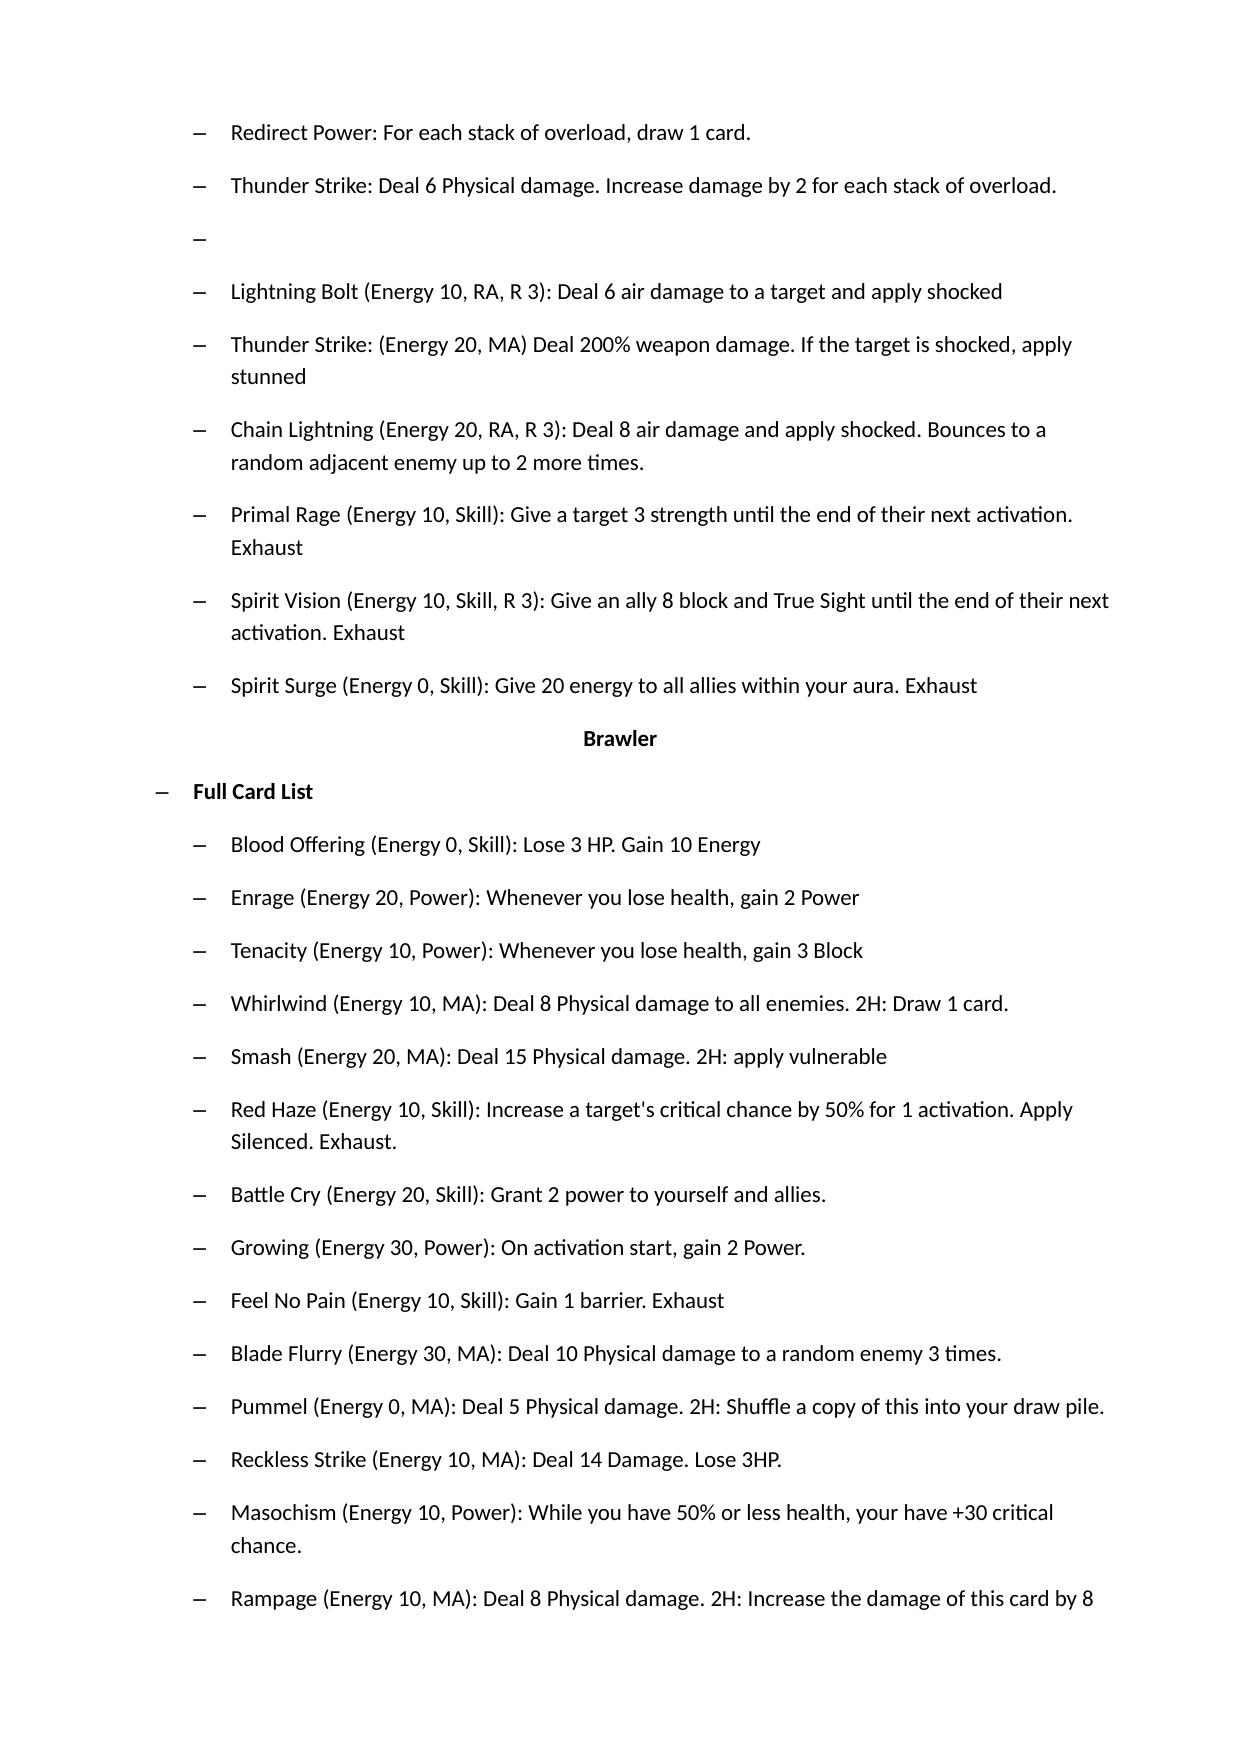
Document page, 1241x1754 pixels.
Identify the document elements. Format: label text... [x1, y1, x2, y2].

list Battle Cry (Energy 20, Skill): Grant 2 power to yourself and allies. [193, 1180, 1122, 1208]
list Rampage (Energy 10, MA): Deal 8 Physical damage. 2H: Increase the damage of this card by 8 [193, 1584, 1122, 1612]
list Blade Flurry (Energy 30, MA): Deal 10 Physical damage to a random enemy 3 times. [193, 1339, 1122, 1367]
list Blood Offering (Energy 0, Skill): Lose 3 HP. Gain 10 Energy [193, 830, 1122, 858]
list Lightning Bolt (Energy 10, RA, R 3): Deal 6 air damage to a target and apply shocked [193, 277, 1122, 305]
list Masochism (Energy 10, Power): While you have 50% or less health, your have +30 critical chance. [193, 1498, 1122, 1559]
list Spirit Vision (Energy 10, Skill, R 3): Give an ally 8 block and True Sight until the end of their next activation. Exhaust [193, 586, 1122, 646]
list Whirlwind (Energy 10, MA): Deal 8 Physical damage to all enemies. 2H: Draw 1 card. [193, 989, 1122, 1017]
list Spirit Surge (Energy 0, Skill): Give 20 energy to all allies within your aura. Exhaust [193, 671, 1122, 699]
list Reckless Strike (Energy 10, MA): Deal 14 Damage. Lose 3HP. [193, 1446, 1122, 1473]
list Red Haze (Energy 10, Skill): Increase a target's critical chance by 50% for 1 activation. Apply Silenced. Exhaust. [193, 1095, 1122, 1155]
list Feel No Pain (Energy 10, Skill): Gain 1 barrier. Exhaust [193, 1286, 1122, 1314]
list Primal Rage (Energy 10, Skill): Give a target 3 strength until the end of their next activation. Exhaust [193, 501, 1122, 561]
list Redirect Power: For each stack of overload, draw 1 card. [193, 118, 1122, 146]
list Growing (Energy 30, Power): On activation start, gain 2 Power. [193, 1233, 1122, 1261]
list Pummel (Energy 0, MA): Deal 5 Physical damage. 2H: Shuffle a copy of this into your draw pile. [193, 1392, 1122, 1421]
list Full Card List [156, 777, 1122, 805]
list Enrage (Energy 20, Power): Whenever you lose health, gain 2 Power [193, 883, 1122, 911]
list Smash (Energy 20, MA): Deal 15 Physical damage. 2H: apply vulnerable [193, 1042, 1122, 1070]
list Tenacity (Energy 10, Power): Whenever you lose health, gain 3 Block [193, 936, 1122, 964]
list Thunder Strike: Deal 6 Physical damage. Increase damage by 2 for each stack of overload. [193, 171, 1122, 199]
list Chain Lightning (Energy 20, RA, R 3): Deal 8 air damage and apply shocked. Bounces to a random adjacent enemy up to 2 more times. [193, 415, 1122, 476]
list Thunder Strike: (Energy 20, MA) Deal 200% weapon damage. If the target is shocked, apply stunned [193, 330, 1122, 390]
text Brawler [118, 724, 1122, 752]
